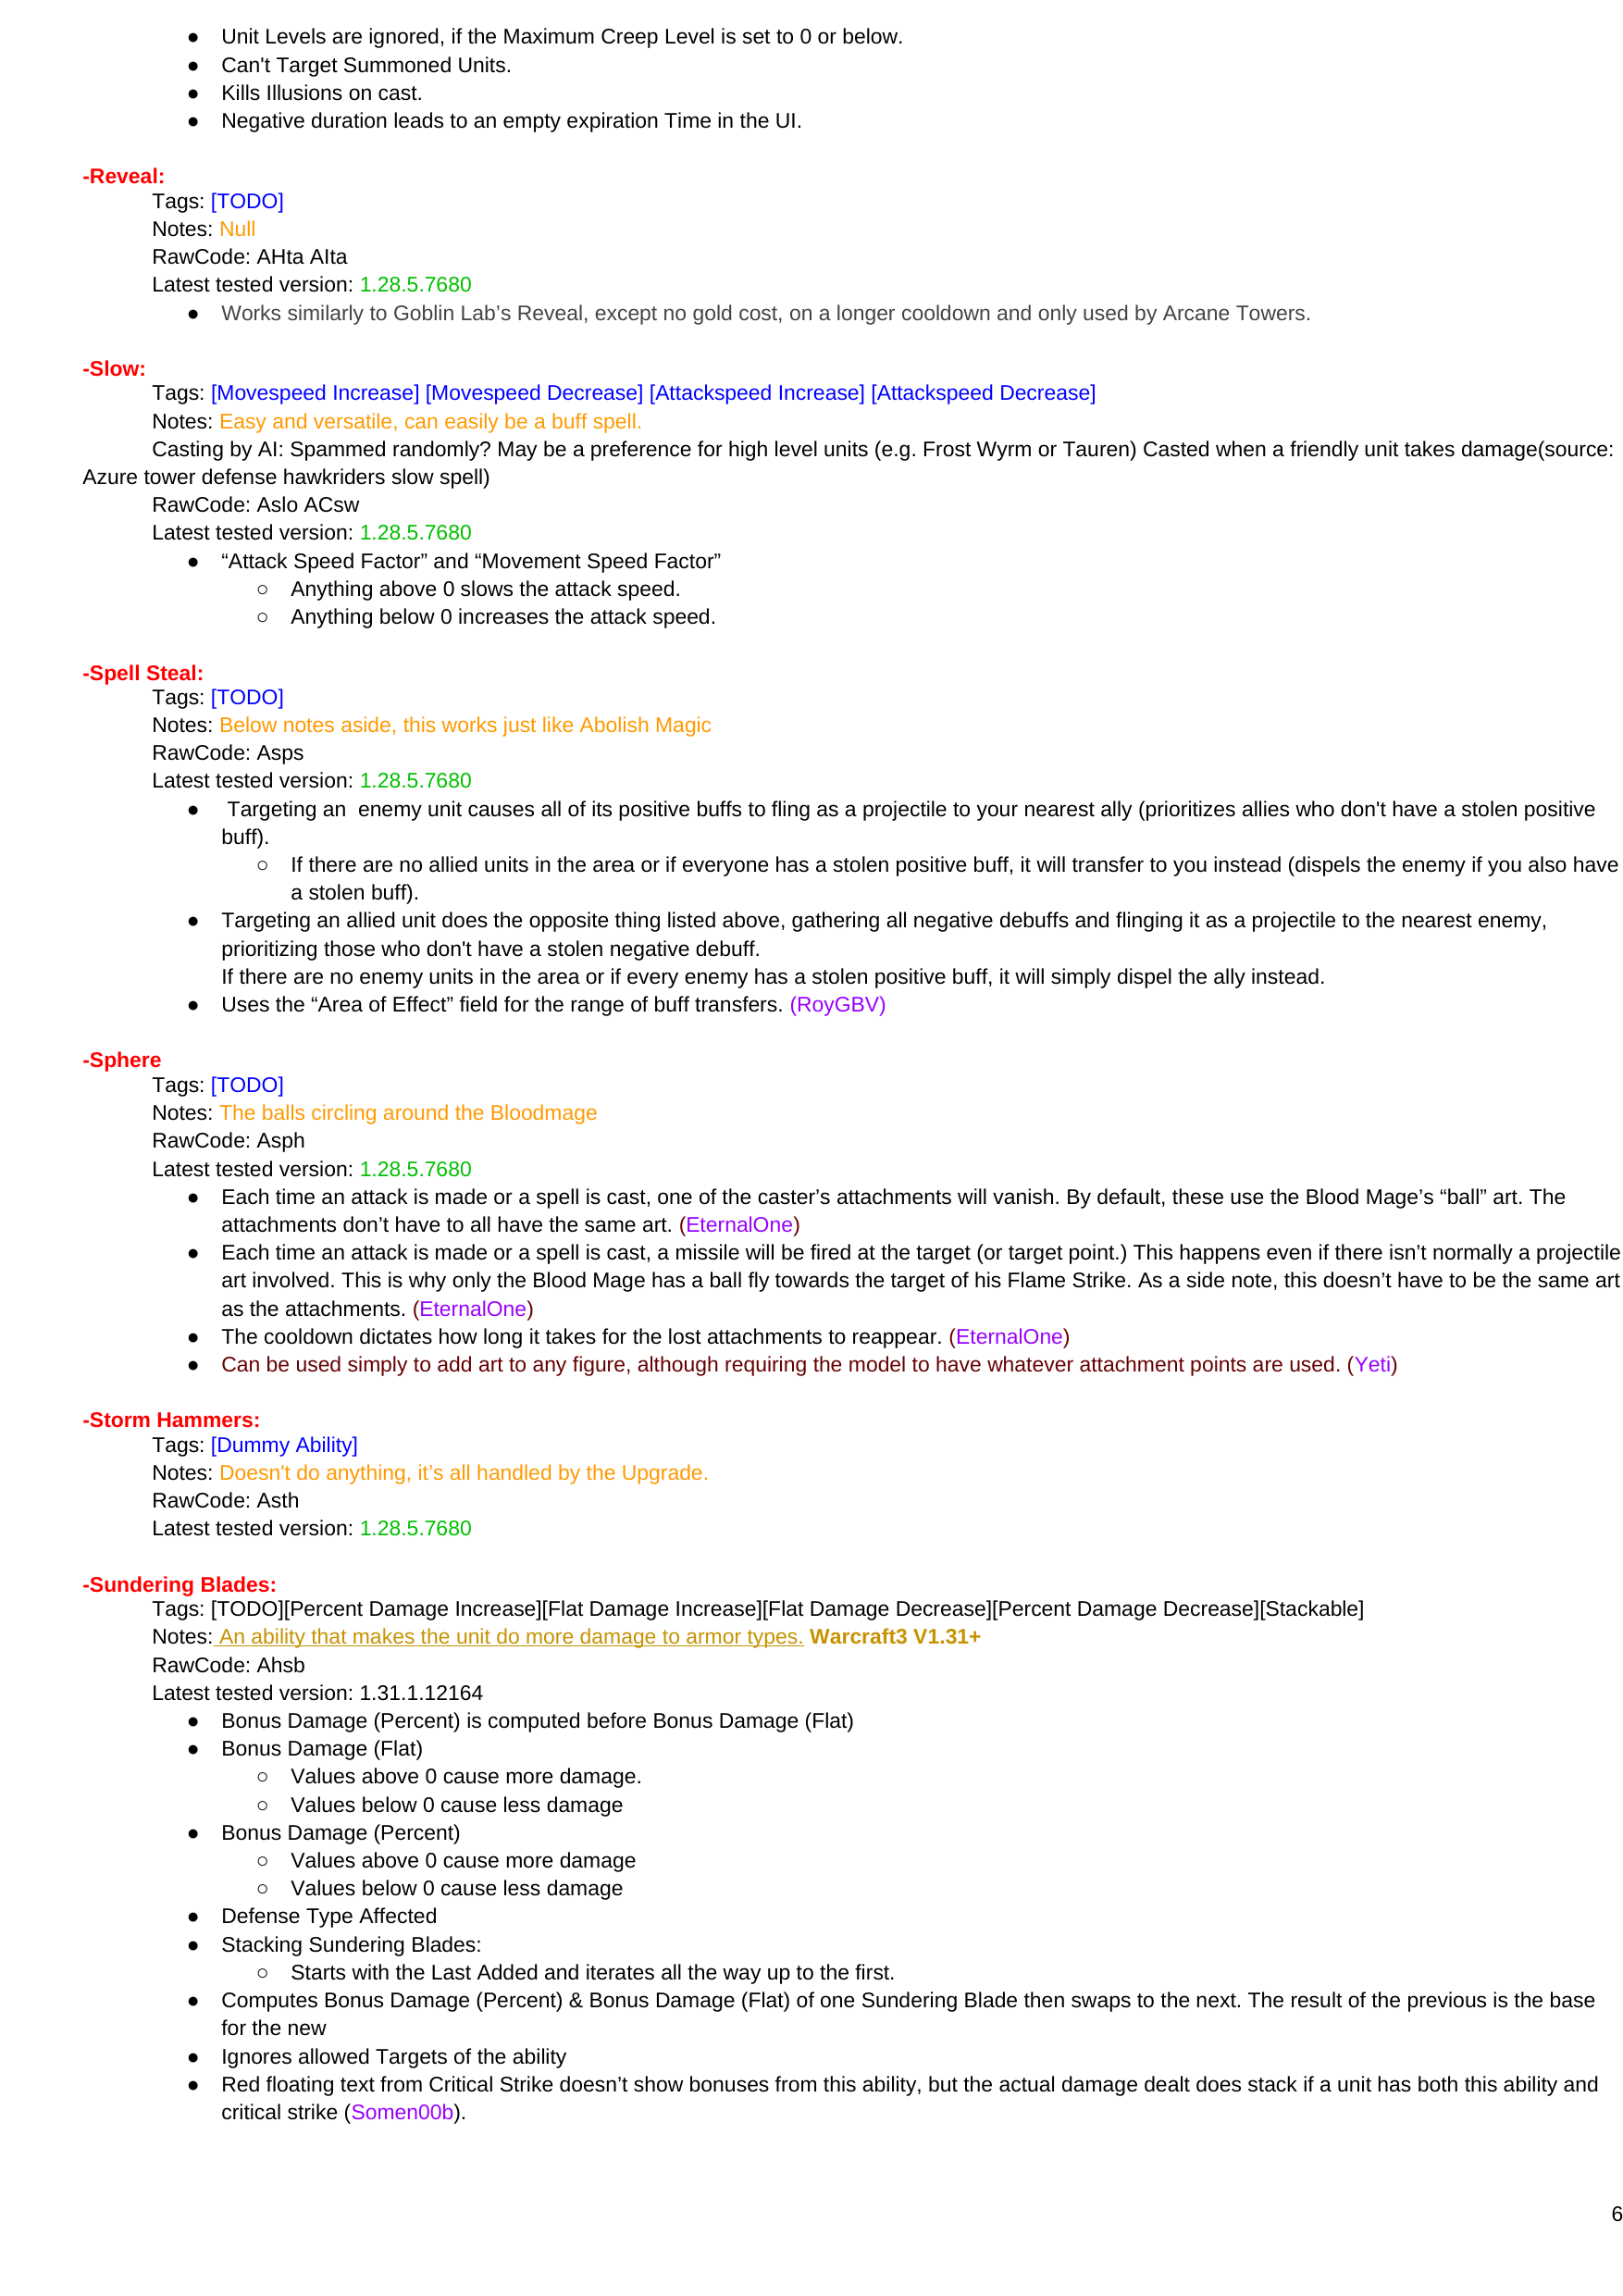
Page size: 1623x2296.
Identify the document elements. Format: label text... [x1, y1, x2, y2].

list Stacking Sundering Blades: [187, 1932, 1623, 1956]
list Red floating text from Critical Strike doesn’t show bonuses from this ability, but the actual damage dealt does stack if a unit has both this ability and critical strike (Somen00b). [187, 2072, 1623, 2124]
list Values above 0 cause more damage [256, 1848, 1623, 1872]
text Notes: Doesn't do anything, it’s all handled by the Upgrade. [82, 1460, 1623, 1484]
list Can be used simply to add art to any figure, although requiring the model to have whatever attachment points are used. (Yeti) [187, 1352, 1623, 1376]
text RawCode: Asph [82, 1128, 1623, 1153]
list Anything above 0 slows the attack speed. [256, 577, 1623, 601]
list If there are no allied units in the area or if everyone has a stolen positive buff, it will transfer to you instead (dispels the enemy if you also have a stolen buff). [256, 852, 1623, 905]
text Casting by AI: Spammed randomly? May be a preference for high level units (e.g. Frost Wyrm or Tauren) Casted when a friendly unit takes damage(source: Azure tower defense hawkriders slow spell) [82, 437, 1623, 489]
text Notes: Below notes aside, this works just like Abolish Magic [82, 713, 1623, 737]
text Tags: [TODO] [13, 189, 1623, 213]
list Negative duration leads to an empty expiration Time in the UI. [187, 108, 1623, 132]
list Unit Levels are ignored, if the Maximum Creep Level is set to 0 or below. [187, 24, 1623, 49]
text Notes: The balls circling around the Bloodmage [82, 1100, 1623, 1124]
text Notes: Null [82, 217, 1623, 241]
text Tags: [Movespeed Increase] [Movespeed Decrease] [Attackspeed Increase] [Attackspeed Decrease] [13, 380, 1623, 405]
list Values below 0 cause less damage [256, 1793, 1623, 1817]
text Tags: [TODO] [13, 685, 1623, 709]
text Latest tested version: 1.28.5.7680 [82, 1516, 1623, 1541]
text RawCode: Asth [82, 1488, 1623, 1512]
text Latest tested version: 1.28.5.7680 [82, 768, 1623, 793]
list Targeting an allied unit does the opposite thing listed above, gathering all negative debuffs and flinging it as a projectile to the nearest enemy, prioritizing those who don't have a stolen negative debuff. [187, 908, 1623, 961]
list Ignores allowed Targets of the ability [187, 2043, 1623, 2068]
subtitle -Storm Hammers: [13, 1408, 1623, 1433]
subtitle -Sundering Blades: [13, 1572, 1623, 1596]
list Can't Target Summoned Units. [187, 53, 1623, 77]
subtitle -Reveal: [13, 164, 1623, 189]
list Kills Illusions on cast. [187, 81, 1623, 105]
list Anything below 0 increases the attack speed. [256, 604, 1623, 628]
list Defense Type Affected [187, 1904, 1623, 1929]
text Latest tested version: 1.31.1.12164 [82, 1681, 1623, 1705]
list Targeting an enemy unit causes all of its positive buffs to fling as a projectile to your nearest ally (prioritizes allies who don't have a stolen positive buff). [187, 797, 1623, 849]
text Latest tested version: 1.28.5.7680 [82, 272, 1623, 297]
subtitle -Spell Steal: [13, 660, 1623, 685]
subtitle -Sphere [13, 1048, 1623, 1073]
text RawCode: Asps [82, 740, 1623, 765]
text If there are no enemy units in the area or if every enemy has a stolen positive buff, it will simply dispel the ally instead. [221, 964, 1623, 988]
list Each time an attack is made or a spell is cast, a missile will be fired at the target (or target point.) This happens even if there isn’t normally a projectile art involved. This is why only the Blood Mage has a ball fly towards the target of his Flame Strike. As a side note, this doesn’t have to be the same art as the attachments. (EternalOne) [187, 1240, 1623, 1321]
list Starts with the Last Added and iterates all the way up to the first. [256, 1960, 1623, 1984]
list Works similarly to Goblin Lab’s Reveal, except no gold cost, on a longer cooldown and only used by Arcane Towers. [187, 300, 1623, 325]
list Uses the “Area of Effect” field for the range of buff transfers. (RoyGBV) [187, 992, 1623, 1016]
subtitle -Slow: [13, 356, 1623, 380]
text Latest tested version: 1.28.5.7680 [82, 520, 1623, 545]
text RawCode: Aslo ACsw [82, 492, 1623, 516]
list Bonus Damage (Percent) [187, 1820, 1623, 1844]
list Values below 0 cause less damage [256, 1876, 1623, 1900]
text RawCode: AHta AIta [82, 244, 1623, 269]
text RawCode: Ahsb [82, 1653, 1623, 1677]
list Values above 0 cause more damage. [256, 1764, 1623, 1789]
text Tags: [TODO][Percent Damage Increase][Flat Damage Increase][Flat Damage Decrease][Percent Damage Decrease][Stackable] [13, 1596, 1623, 1620]
text Notes: Easy and versatile, can easily be a buff spell. [82, 409, 1623, 433]
text Tags: [Dummy Ability] [13, 1433, 1623, 1457]
list Each time an attack is made or a spell is cast, one of the caster’s attachments will vanish. By default, these use the Blood Mage’s “ball” art. The attachments don’t have to all have the same art. (EternalOne) [187, 1185, 1623, 1236]
text Tags: [TODO] [13, 1073, 1623, 1097]
list Computes Bonus Damage (Percent) & Bonus Damage (Flat) of one Sundering Blade then swaps to the next. The result of the previous is the base for the new [187, 1988, 1623, 2040]
list “Attack Speed Factor” and “Movement Speed Factor” [187, 549, 1623, 573]
text Latest tested version: 1.28.5.7680 [82, 1156, 1623, 1181]
text Notes: An ability that makes the unit do more damage to armor types. Warcraft3 V1.31+ [82, 1624, 1623, 1649]
list Bonus Damage (Percent) is computed before Bonus Damage (Flat) [187, 1708, 1623, 1732]
list The cooldown dictates how long it takes for the lost attachments to reappear. (EternalOne) [187, 1324, 1623, 1348]
list Bonus Damage (Flat) [187, 1736, 1623, 1760]
